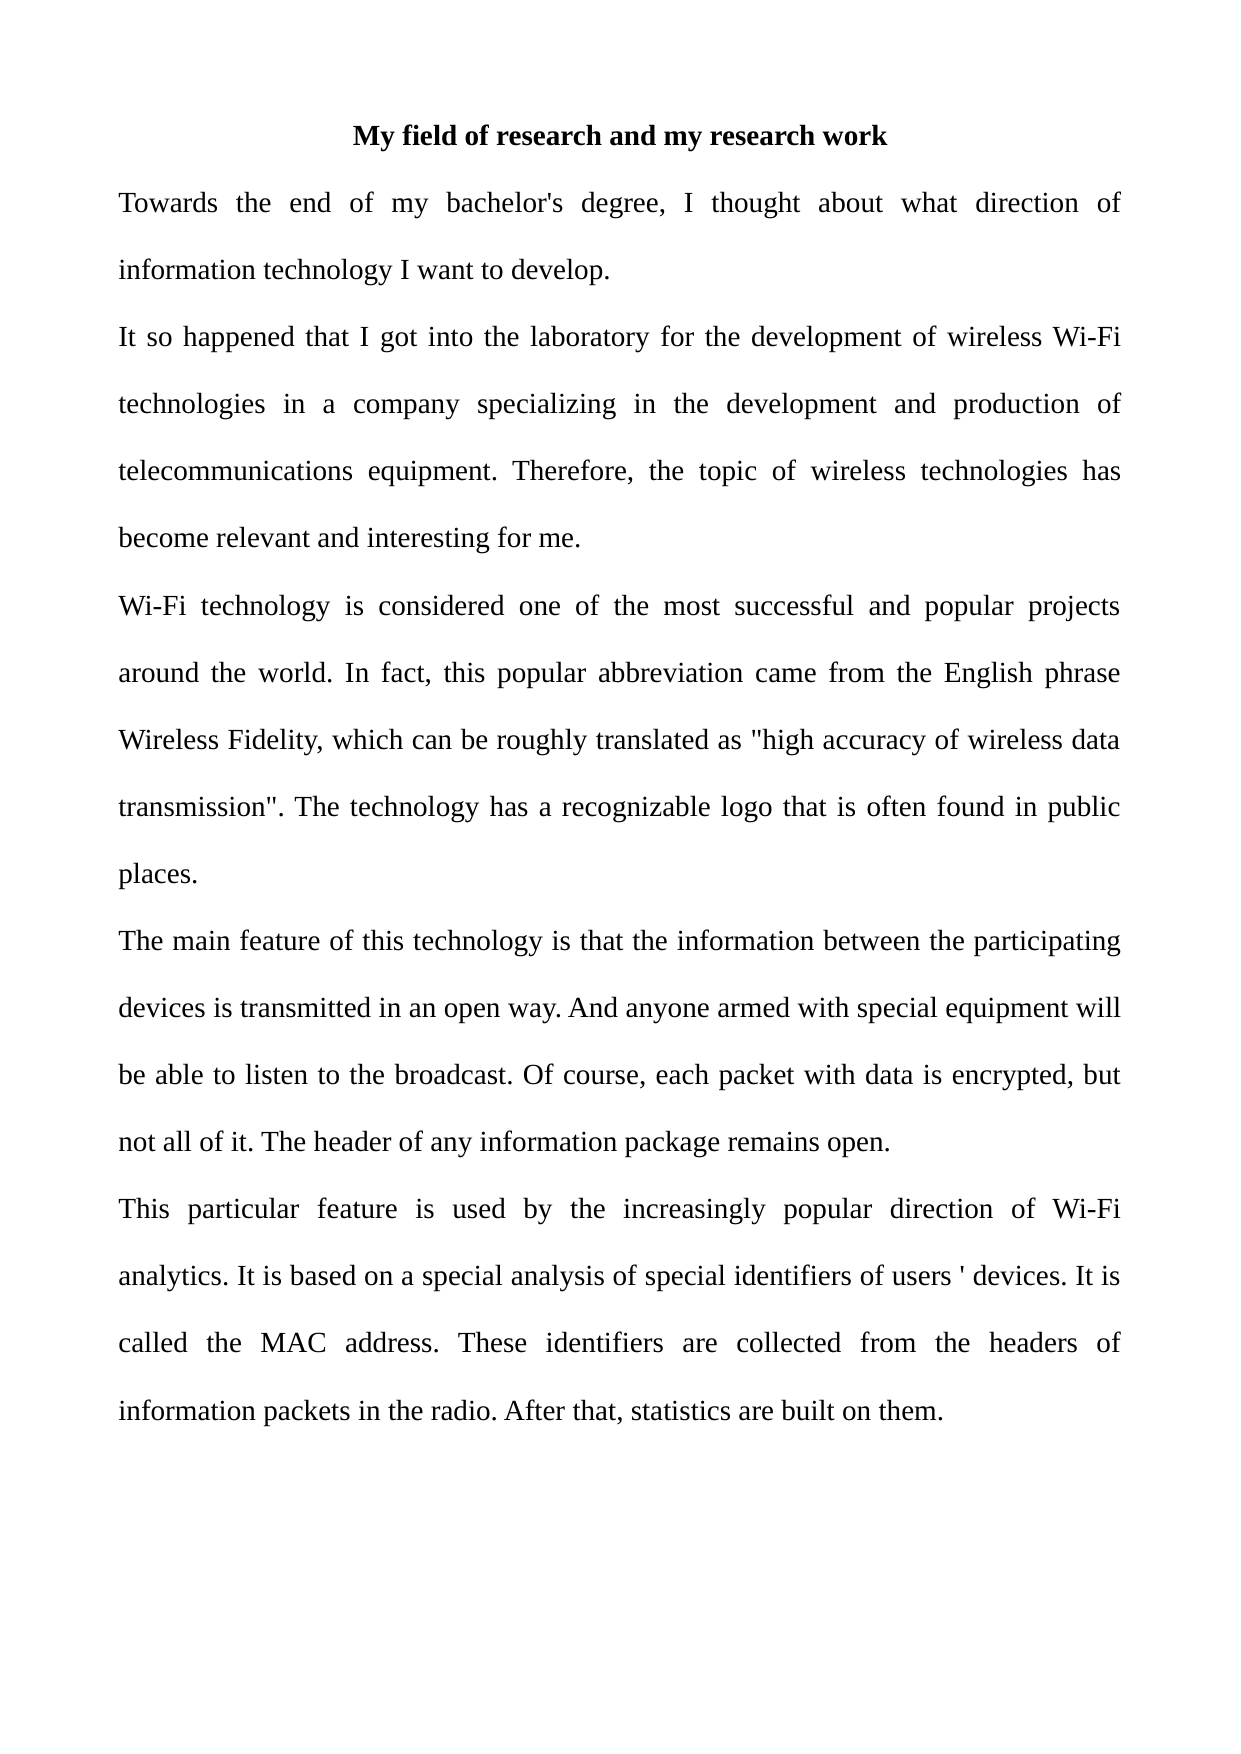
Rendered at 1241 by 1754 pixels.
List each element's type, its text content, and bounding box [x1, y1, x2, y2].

text Wi-Fi technology is considered one of the most successful and popular projects around the world. In fact, this popular abbreviation came from the English phrase Wireless Fidelity, which can be roughly translated as "high accuracy of wireless data transmission". The technology has a recognizable logo that is often found in public places. [118, 588, 1122, 889]
text It so happened that I got into the laboratory for the development of wireless Wi-Fi technologies in a company specializing in the development and production of telecommunications equipment. Therefore, the topic of wireless technologies has become relevant and interesting for me. [118, 319, 1122, 554]
text Towards the end of my bachelor's degree, I thought about what direction of information technology I want to develop. [118, 185, 1122, 286]
text My field of research and my research work [118, 118, 1122, 152]
text The main feature of this technology is that the information between the participating devices is transmitted in an open way. And anyone armed with special equipment will be able to listen to the broadcast. Of course, each packet with data is encrypted, but not all of it. The header of any information package remains open. [118, 923, 1122, 1158]
text This particular feature is used by the increasingly popular direction of Wi-Fi analytics. It is based on a special analysis of special identifiers of users ' devices. It is called the MAC address. These identifiers are collected from the headers of information packets in the radio. After that, statistics are built on them. [118, 1191, 1122, 1426]
